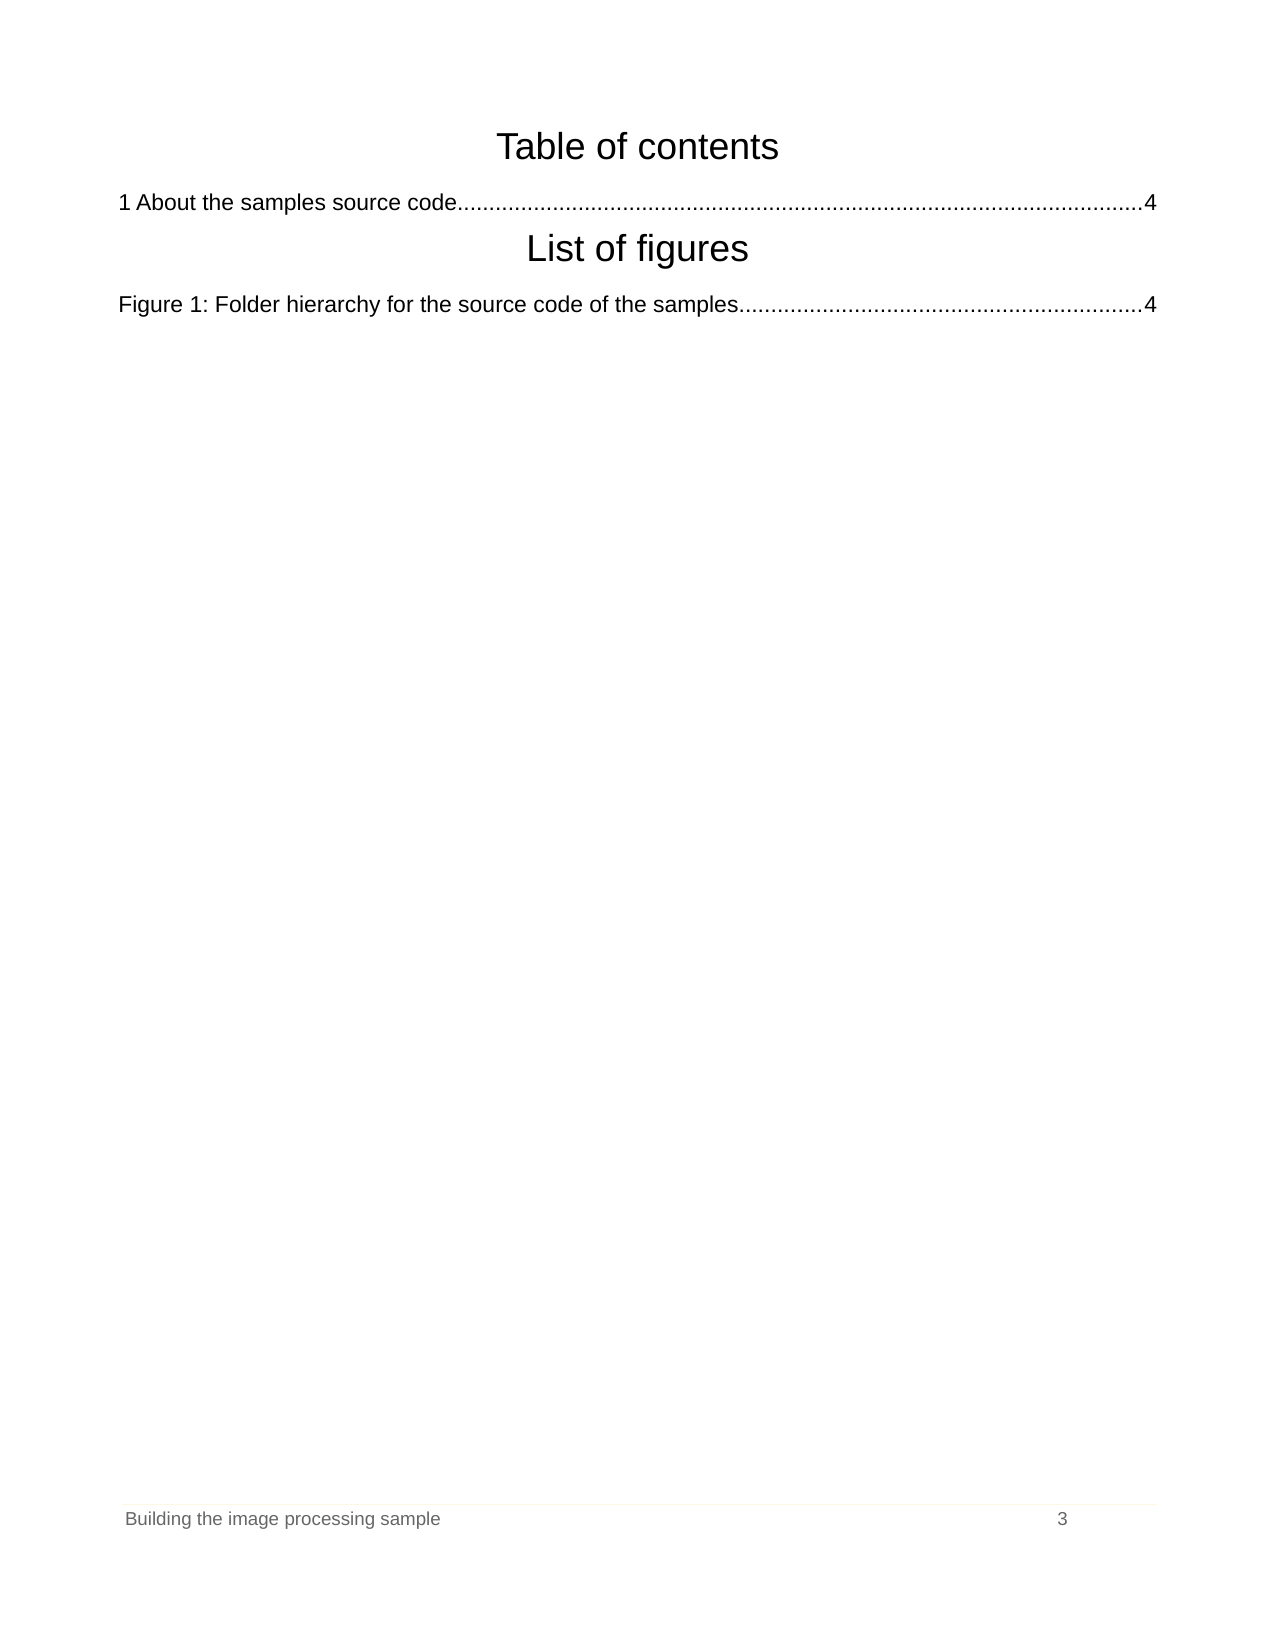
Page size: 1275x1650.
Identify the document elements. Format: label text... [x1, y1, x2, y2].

subtitle List of figures [118, 226, 1157, 269]
text 1 About the samples source code 4 [118, 188, 1157, 215]
subtitle Table of contents [118, 124, 1157, 167]
text Figure 1: Folder hierarchy for the source code of the samples. 4 [118, 291, 1157, 317]
